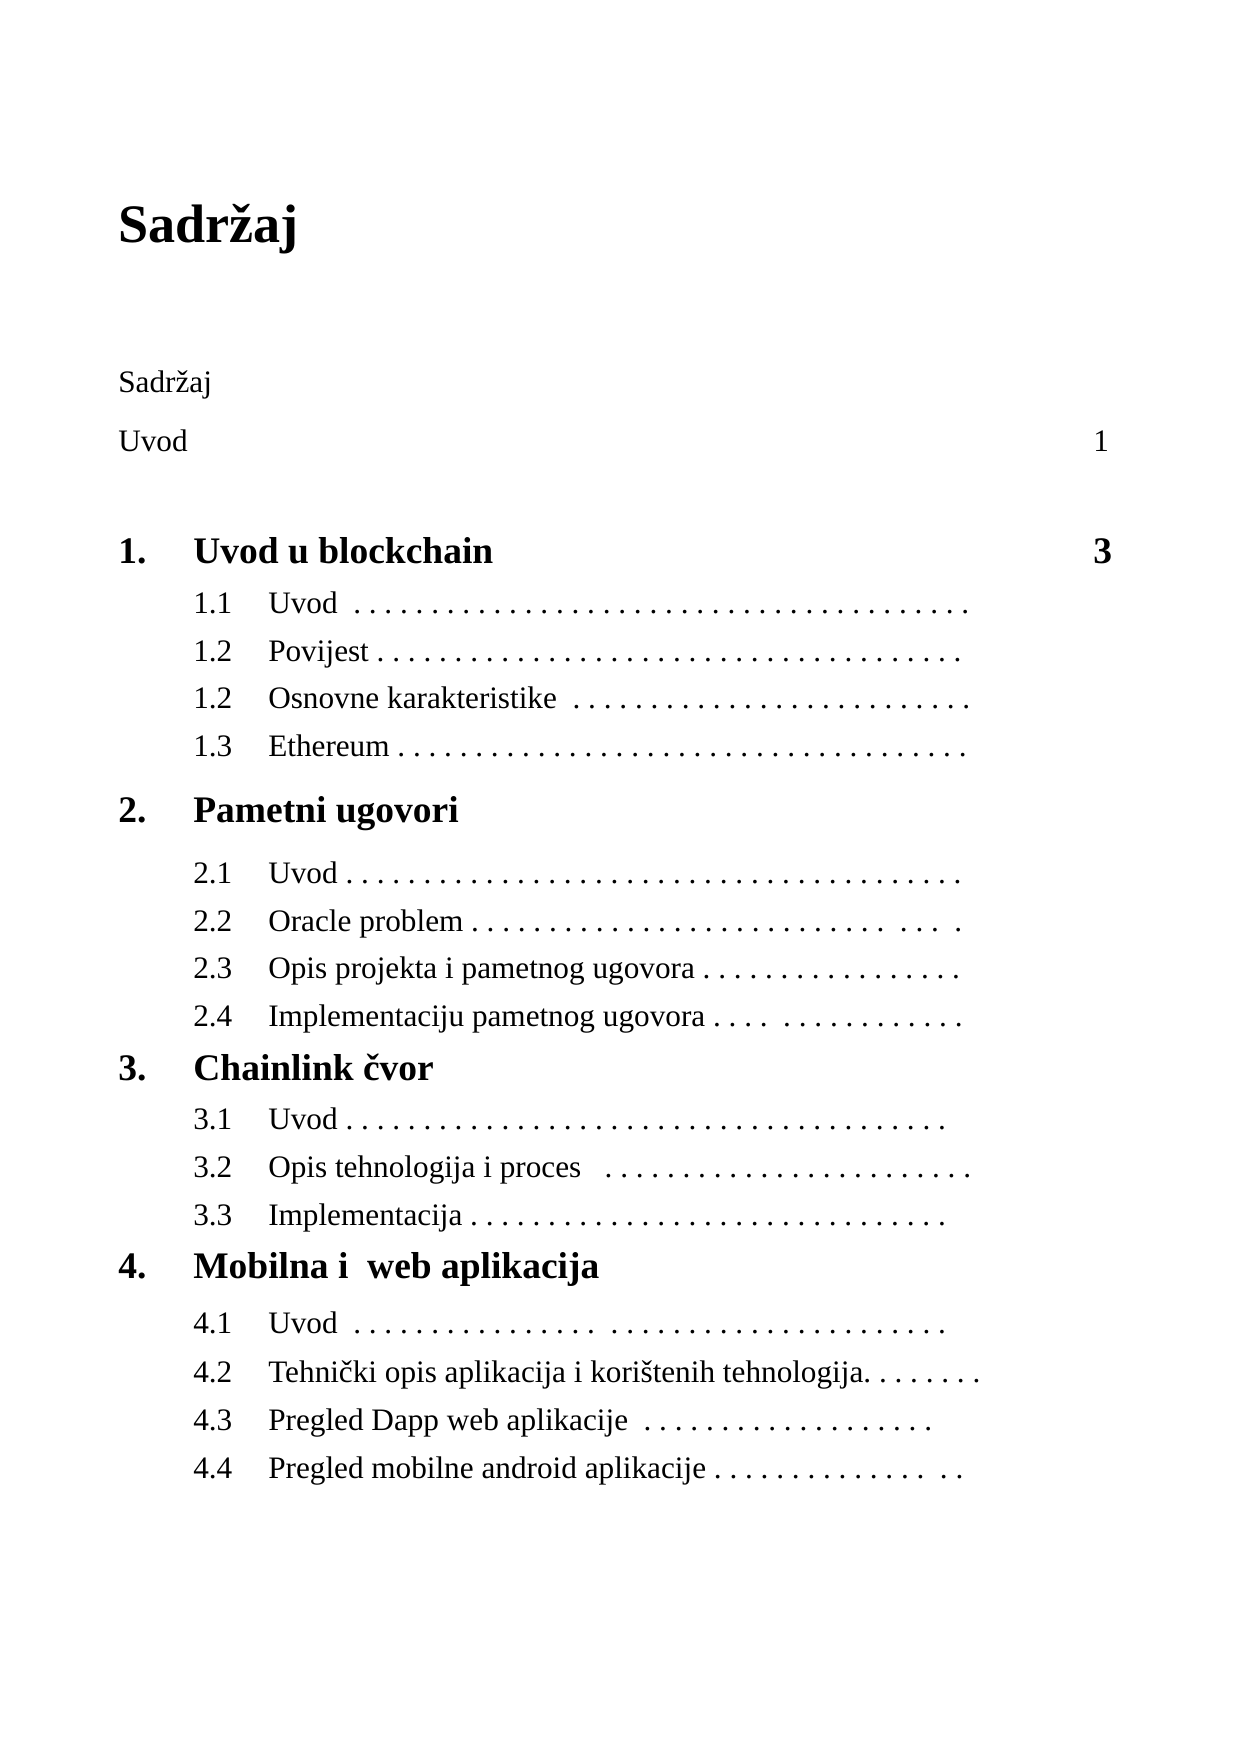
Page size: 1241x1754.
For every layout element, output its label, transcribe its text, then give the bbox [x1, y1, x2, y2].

text 2.2 Oracle problem . . . . . . . . . . . . . . . . . . . . . . . . . . . . . . . [118, 902, 1122, 938]
text 1.2 Osnovne karakteristike . . . . . . . . . . . . . . . . . . . . . . . . . . [118, 679, 1122, 716]
text 4.4 Pregled mobilne android aplikacije . . . . . . . . . . . . . . . . [118, 1449, 1122, 1485]
text 3.3 Implementacija . . . . . . . . . . . . . . . . . . . . . . . . . . . . . . . [118, 1196, 1122, 1232]
text 3.1 Uvod . . . . . . . . . . . . . . . . . . . . . . . . . . . . . . . . . . . . . . . [118, 1100, 1122, 1136]
text 3. Chainlink čvor [118, 1045, 1122, 1088]
text 3.2 Opis tehnologija i proces . . . . . . . . . . . . . . . . . . . . . . . . [118, 1148, 1122, 1184]
text 2.3 Opis projekta i pametnog ugovora . . . . . . . . . . . . . . . . . [118, 949, 1122, 986]
text 4.1 Uvod . . . . . . . . . . . . . . . . . . . . . . . . . . . . . . . . . . . . . . [118, 1299, 1122, 1342]
text 1.3 Ethereum . . . . . . . . . . . . . . . . . . . . . . . . . . . . . . . . . . . . . [118, 727, 1122, 763]
text 4. Mobilna i web aplikacija [118, 1244, 1122, 1287]
text 2. Pametni ugovori [118, 787, 1122, 830]
text 2.4 Implementaciju pametnog ugovora . . . . . . . . . . . . . . . . [118, 997, 1122, 1033]
text Sadržaj [118, 363, 1122, 399]
text Uvod 1 [118, 422, 1122, 458]
text 1.1 Uvod . . . . . . . . . . . . . . . . . . . . . . . . . . . . . . . . . . . . . . . . [118, 584, 1122, 620]
text 1.2 Povijest . . . . . . . . . . . . . . . . . . . . . . . . . . . . . . . . . . . . . . [118, 632, 1122, 668]
text 4.2 Tehnički opis aplikacija i korištenih tehnologija. . . . . . . . [118, 1354, 1122, 1389]
text 2.1 Uvod . . . . . . . . . . . . . . . . . . . . . . . . . . . . . . . . . . . . . . . . [118, 854, 1122, 890]
text 4.3 Pregled Dapp web aplikacije . . . . . . . . . . . . . . . . . . . [118, 1401, 1122, 1437]
text 1. Uvod u blockchain 3 [118, 529, 1122, 572]
text Sadržaj [118, 192, 1122, 254]
